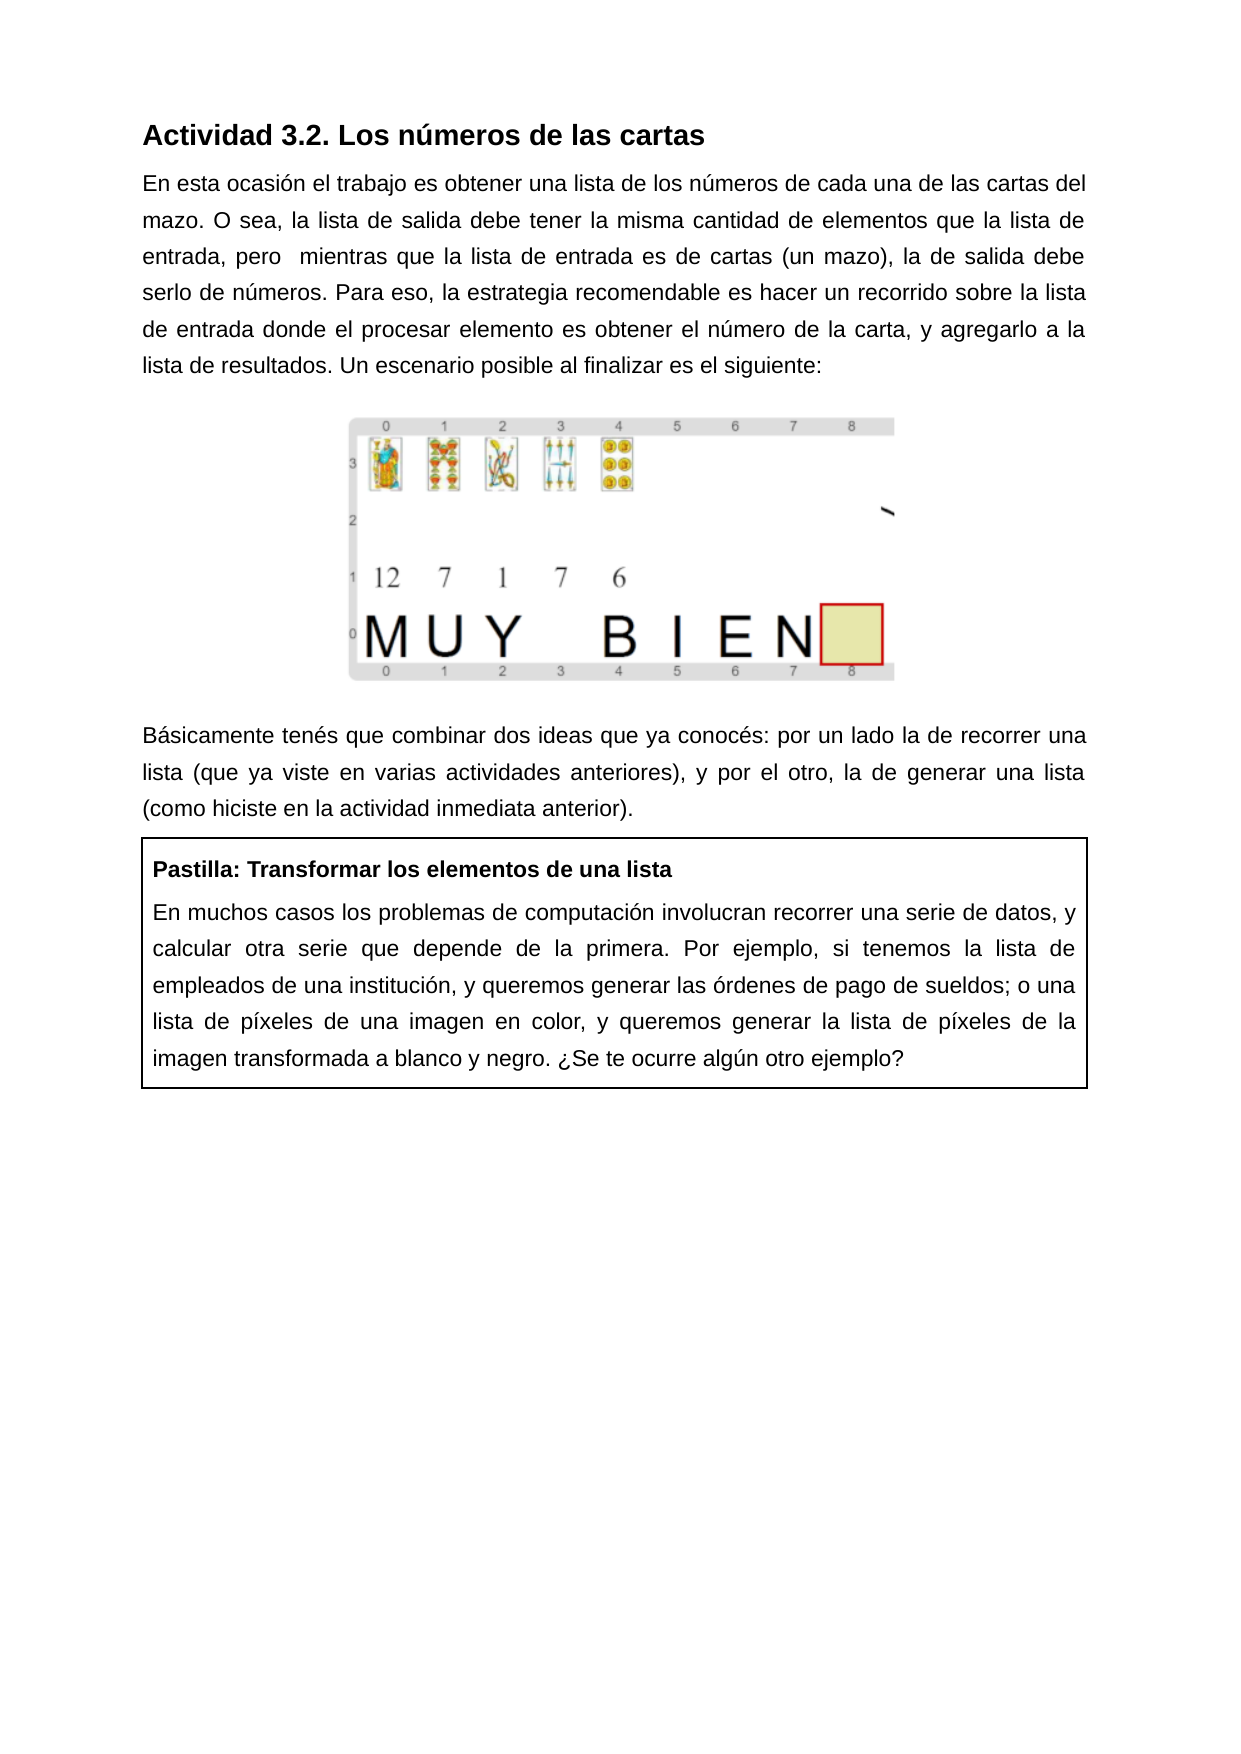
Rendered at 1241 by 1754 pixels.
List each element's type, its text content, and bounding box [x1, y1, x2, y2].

text Actividad 3.2. Los números de las cartas [142, 118, 1087, 152]
text Básicamente tenés que combinar dos ideas que ya conocés: por un lado la de recorrer una lista (que ya viste en varias actividades anteriores), y por el otro, la de generar una lista (como hiciste en la actividad inmediata anterior). [142, 722, 1087, 821]
table_header Pastilla: Transformar los elementos de una lista En muchos casos los problemas de computación involucran recorrer una serie de datos, y calcular otra serie que depende de la primera. Por ejemplo, si tenemos la lista de empleados de una institución, y queremos generar las órdenes de pago de sueldos; o una lista de píxeles de una imagen en color, y queremos generar la lista de píxeles de la imagen transformada a blanco y negro. ¿Se te ocurre algún otro ejemplo? [143, 839, 1086, 1087]
picture [334, 400, 895, 701]
text En esta ocasión el trabajo es obtener una lista de los números de cada una de las cartas del mazo. O sea, la lista de salida debe tener la misma cantidad de elementos que la lista de entrada, pero mientras que la lista de entrada es de cartas (un mazo), la de salida debe serlo de números. Para eso, la estrategia recomendable es hacer un recorrido sobre la lista de entrada donde el procesar elemento es obtener el número de la carta, y agregarlo a la lista de resultados. Un escenario posible al finalizar es el siguiente: [142, 170, 1087, 378]
